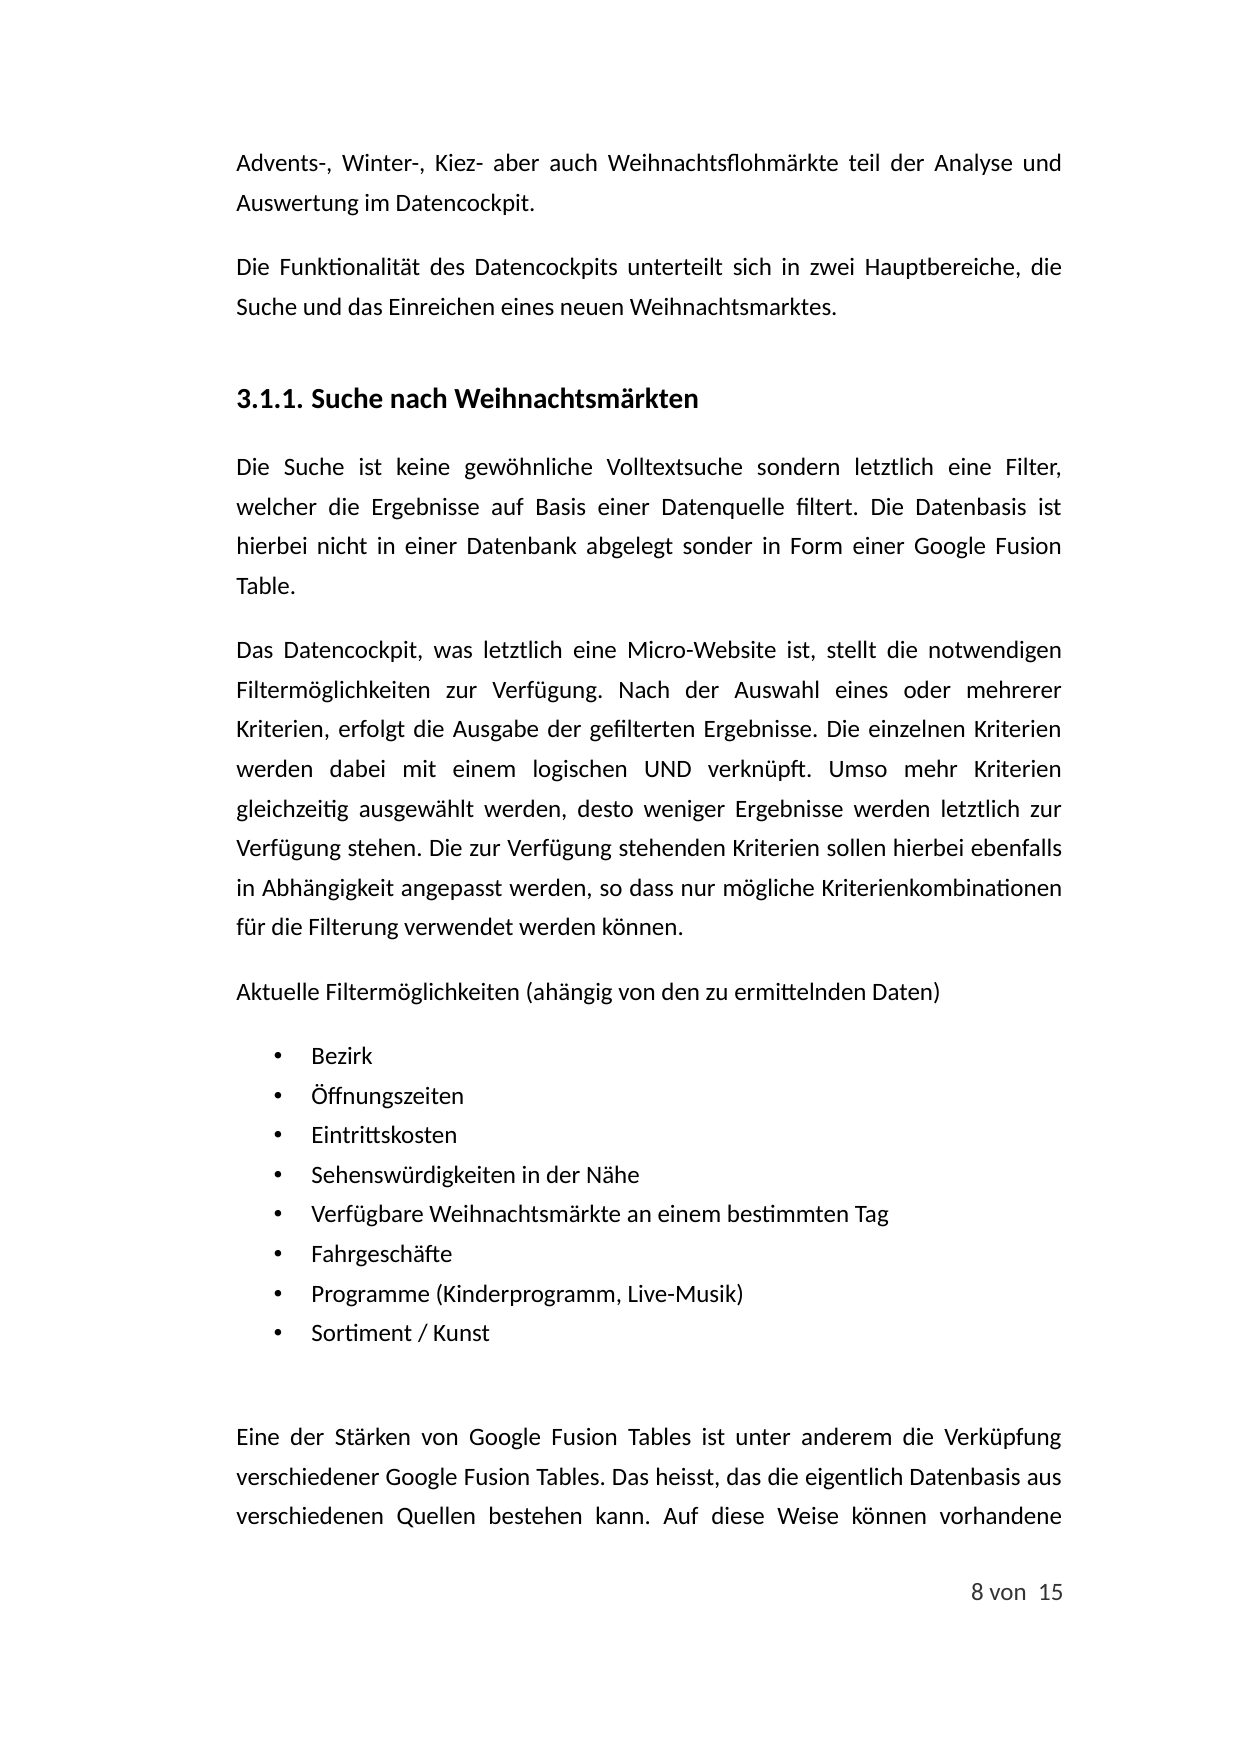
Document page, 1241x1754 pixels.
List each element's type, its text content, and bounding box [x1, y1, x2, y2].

list Fahrgeschäfte [274, 1238, 1063, 1269]
text Die Funktionalität des Datencockpits unterteilt sich in zwei Hauptbereiche, die Suche und das Einreichen eines neuen Weihnachtsmarktes. [236, 252, 1063, 322]
list Programme (Kinderprogramm, Live-Musik) [274, 1278, 1063, 1308]
list Eintrittskosten [274, 1119, 1063, 1150]
list Sehenswürdigkeiten in der Nähe [274, 1159, 1063, 1189]
list Verfügbare Weihnachtsmärkte an einem bestimmten Tag [274, 1199, 1063, 1229]
text Aktuelle Filtermöglichkeiten (ahängig von den zu ermittelnden Daten) [236, 976, 1063, 1006]
list Öffnungszeiten [274, 1080, 1063, 1110]
subtitle Suche nach Weihnachtsmärkten [236, 380, 1063, 416]
text Die Suche ist keine gewöhnliche Volltextsuche sondern letztlich eine Filter, welcher die Ergebnisse auf Basis einer Datenquelle filtert. Die Datenbasis ist hierbei nicht in einer Datenbank abgelegt sonder in Form einer Google Fusion Table. [236, 451, 1063, 601]
list Sortiment / Kunst [274, 1317, 1063, 1348]
text Advents-, Winter-, Kiez- aber auch Weihnachtsflohmärkte teil der Analyse und Auswertung im Datencockpit. [236, 148, 1063, 218]
list Bezirk [274, 1040, 1063, 1071]
text Eine der Stärken von Google Fusion Tables ist unter anderem die Verküpfung verschiedener Google Fusion Tables. Das heisst, das die eigentlich Datenbasis aus verschiedenen Quellen bestehen kann. Auf diese Weise können vorhandene [236, 1421, 1063, 1531]
text Das Datencockpit, was letztlich eine Micro-Website ist, stellt die notwendigen Filtermöglichkeiten zur Verfügung. Nach der Auswahl eines oder mehrerer Kriterien, erfolgt die Ausgabe der gefilterten Ergebnisse. Die einzelnen Kriterien werden dabei mit einem logischen UND verknüpft. Umso mehr Kriterien gleichzeitig ausgewählt werden, desto weniger Ergebnisse werden letztlich zur Verfügung stehen. Die zur Verfügung stehenden Kriterien sollen hierbei ebenfalls in Abhängigkeit angepasst werden, so dass nur mögliche Kriterienkombinationen für die Filterung verwendet werden können. [236, 634, 1063, 942]
